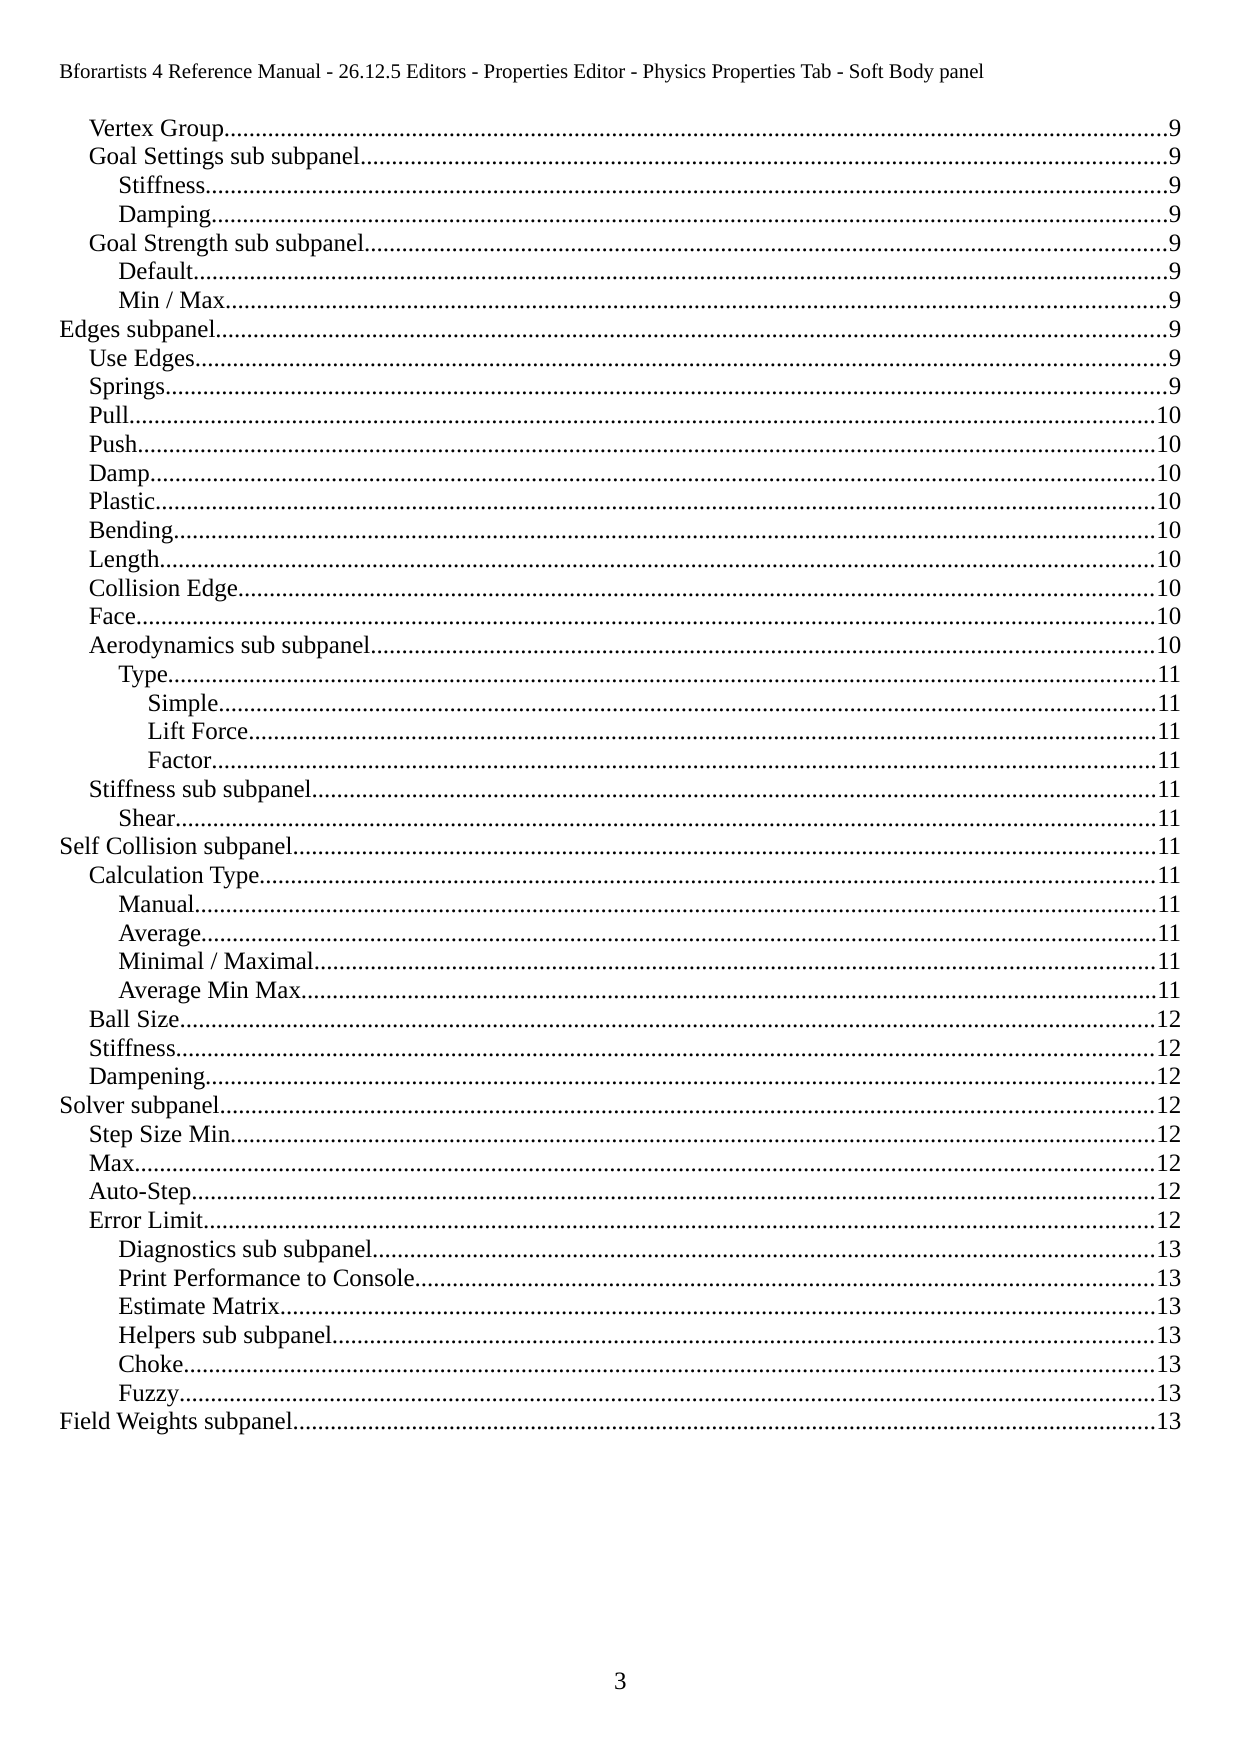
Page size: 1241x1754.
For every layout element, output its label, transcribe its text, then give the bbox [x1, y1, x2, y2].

text Fuzzy 13 [118, 1378, 1181, 1406]
text Factor 11 [147, 745, 1181, 774]
text Minimal / Maximal 11 [118, 946, 1181, 975]
text Goal Settings sub subpanel 9 [88, 141, 1181, 170]
text Self Collision subpanel 11 [59, 831, 1181, 860]
text Ball Size 12 [88, 1004, 1181, 1033]
text Min / Max 9 [118, 285, 1181, 314]
text Average 11 [118, 918, 1181, 946]
text Error Limit 12 [88, 1205, 1181, 1234]
text Lift Force 11 [147, 716, 1181, 745]
text Damp 10 [88, 458, 1181, 486]
text Step Size Min 12 [88, 1119, 1181, 1148]
text Edges subpanel 9 [59, 314, 1181, 343]
text Shear 11 [118, 803, 1181, 831]
text Damping 9 [118, 199, 1181, 228]
text Print Performance to Console 13 [118, 1263, 1181, 1291]
text Simple 11 [147, 688, 1181, 716]
text Calculation Type 11 [88, 860, 1181, 889]
text Auto-Step 12 [88, 1176, 1181, 1205]
text Solver subpanel 12 [59, 1090, 1181, 1119]
text Length 10 [88, 544, 1181, 573]
text Manual 11 [118, 889, 1181, 918]
text Max 12 [88, 1148, 1181, 1176]
text Push 10 [88, 429, 1181, 458]
text Choke 13 [118, 1349, 1181, 1378]
text Bending 10 [88, 515, 1181, 544]
text Vertex Group 9 [88, 113, 1181, 141]
text Use Edges 9 [88, 343, 1181, 371]
text Face 10 [88, 601, 1181, 630]
text Helpers sub subpanel 13 [118, 1320, 1181, 1349]
text Stiffness sub subpanel 11 [88, 774, 1181, 803]
text Springs 9 [88, 371, 1181, 400]
text Plastic 10 [88, 486, 1181, 515]
text Pull 10 [88, 400, 1181, 429]
text Default 9 [118, 256, 1181, 285]
text Stiffness 9 [118, 170, 1181, 199]
text Estimate Matrix 13 [118, 1291, 1181, 1320]
text Stiffness 12 [88, 1033, 1181, 1061]
text Type 11 [118, 659, 1181, 688]
text Field Weights subpanel 13 [59, 1406, 1181, 1435]
text Dampening 12 [88, 1061, 1181, 1090]
text Diagnostics sub subpanel 13 [118, 1234, 1181, 1263]
text Goal Strength sub subpanel 9 [88, 228, 1181, 256]
text Aerodynamics sub subpanel 10 [88, 630, 1181, 659]
text Collision Edge 10 [88, 573, 1181, 601]
text Average Min Max 11 [118, 975, 1181, 1004]
